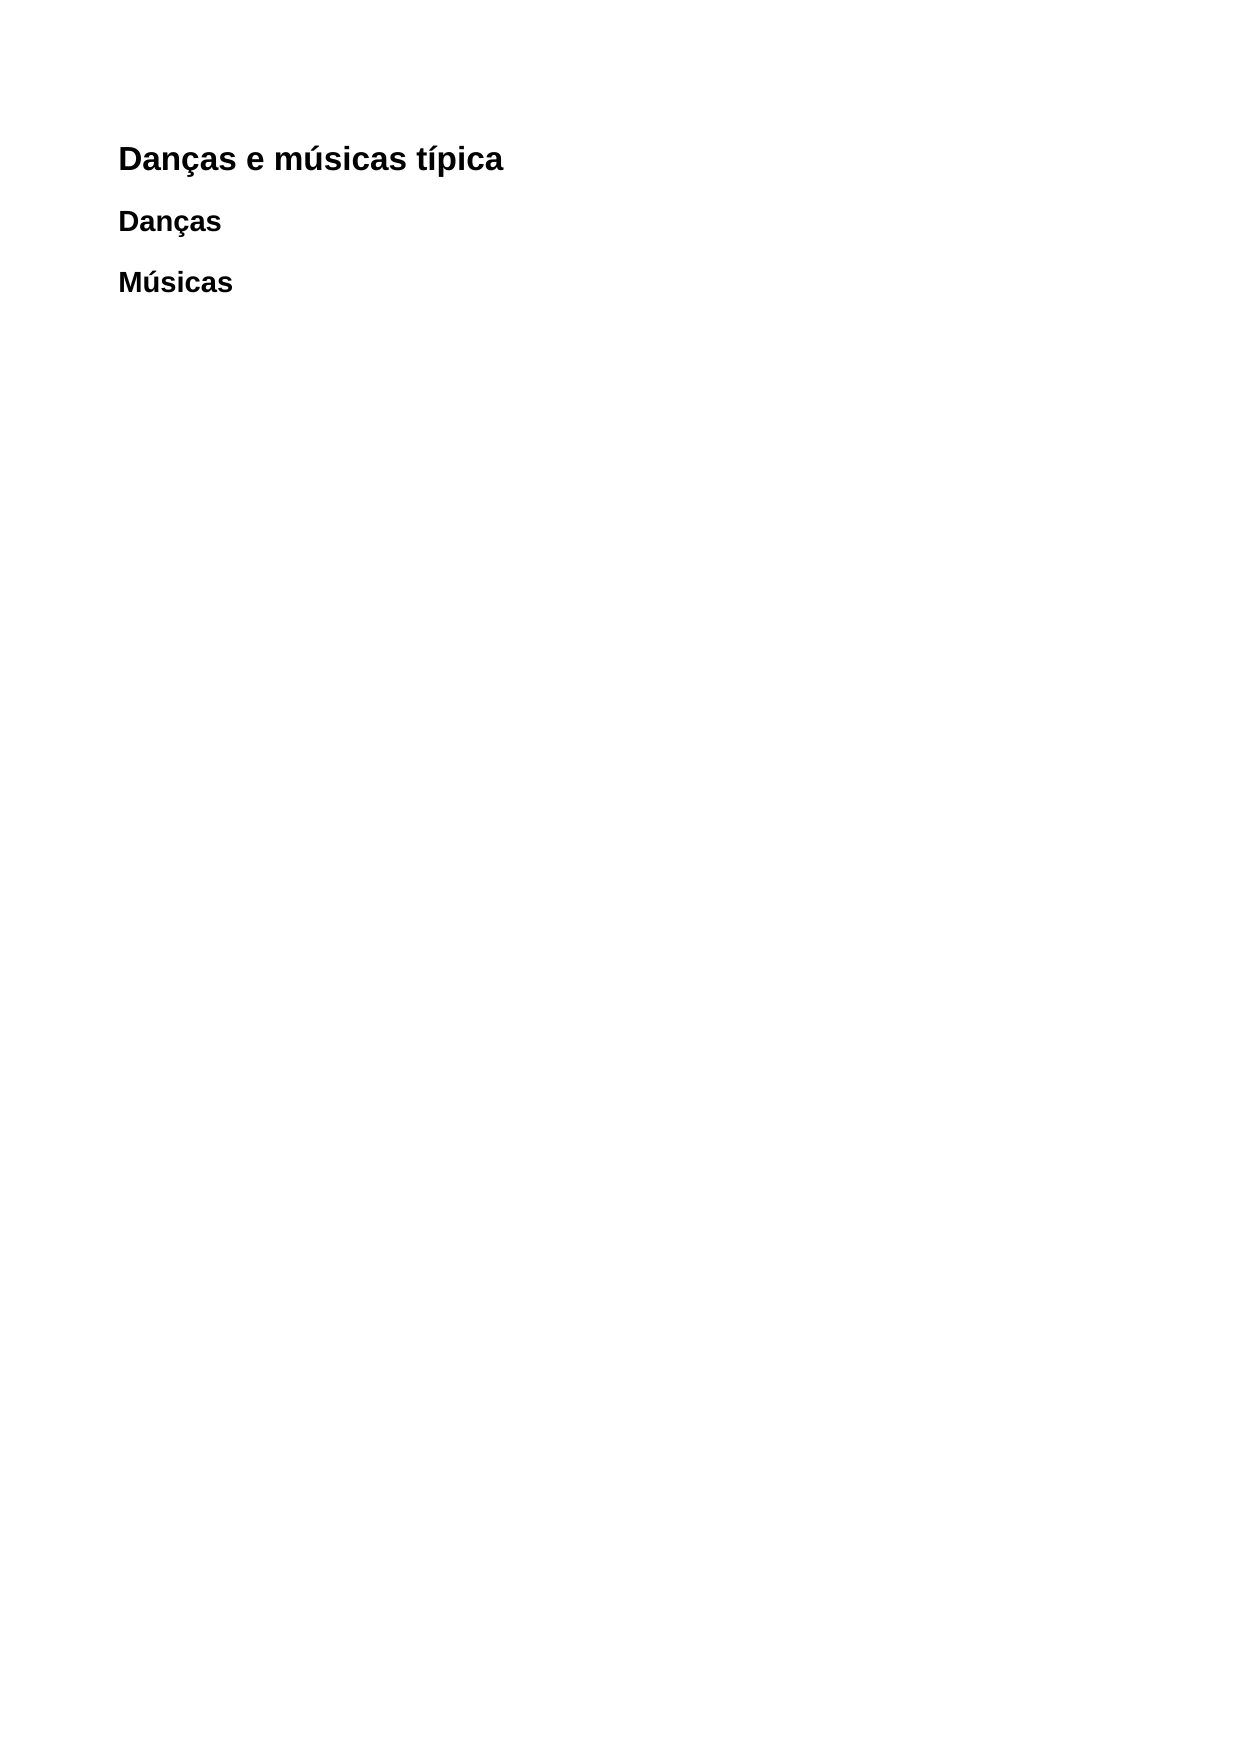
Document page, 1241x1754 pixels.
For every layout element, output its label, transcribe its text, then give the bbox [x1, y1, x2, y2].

subtitle Danças e músicas típica [118, 139, 1122, 177]
subtitle Danças [118, 204, 1122, 238]
subtitle Músicas [118, 265, 1122, 299]
